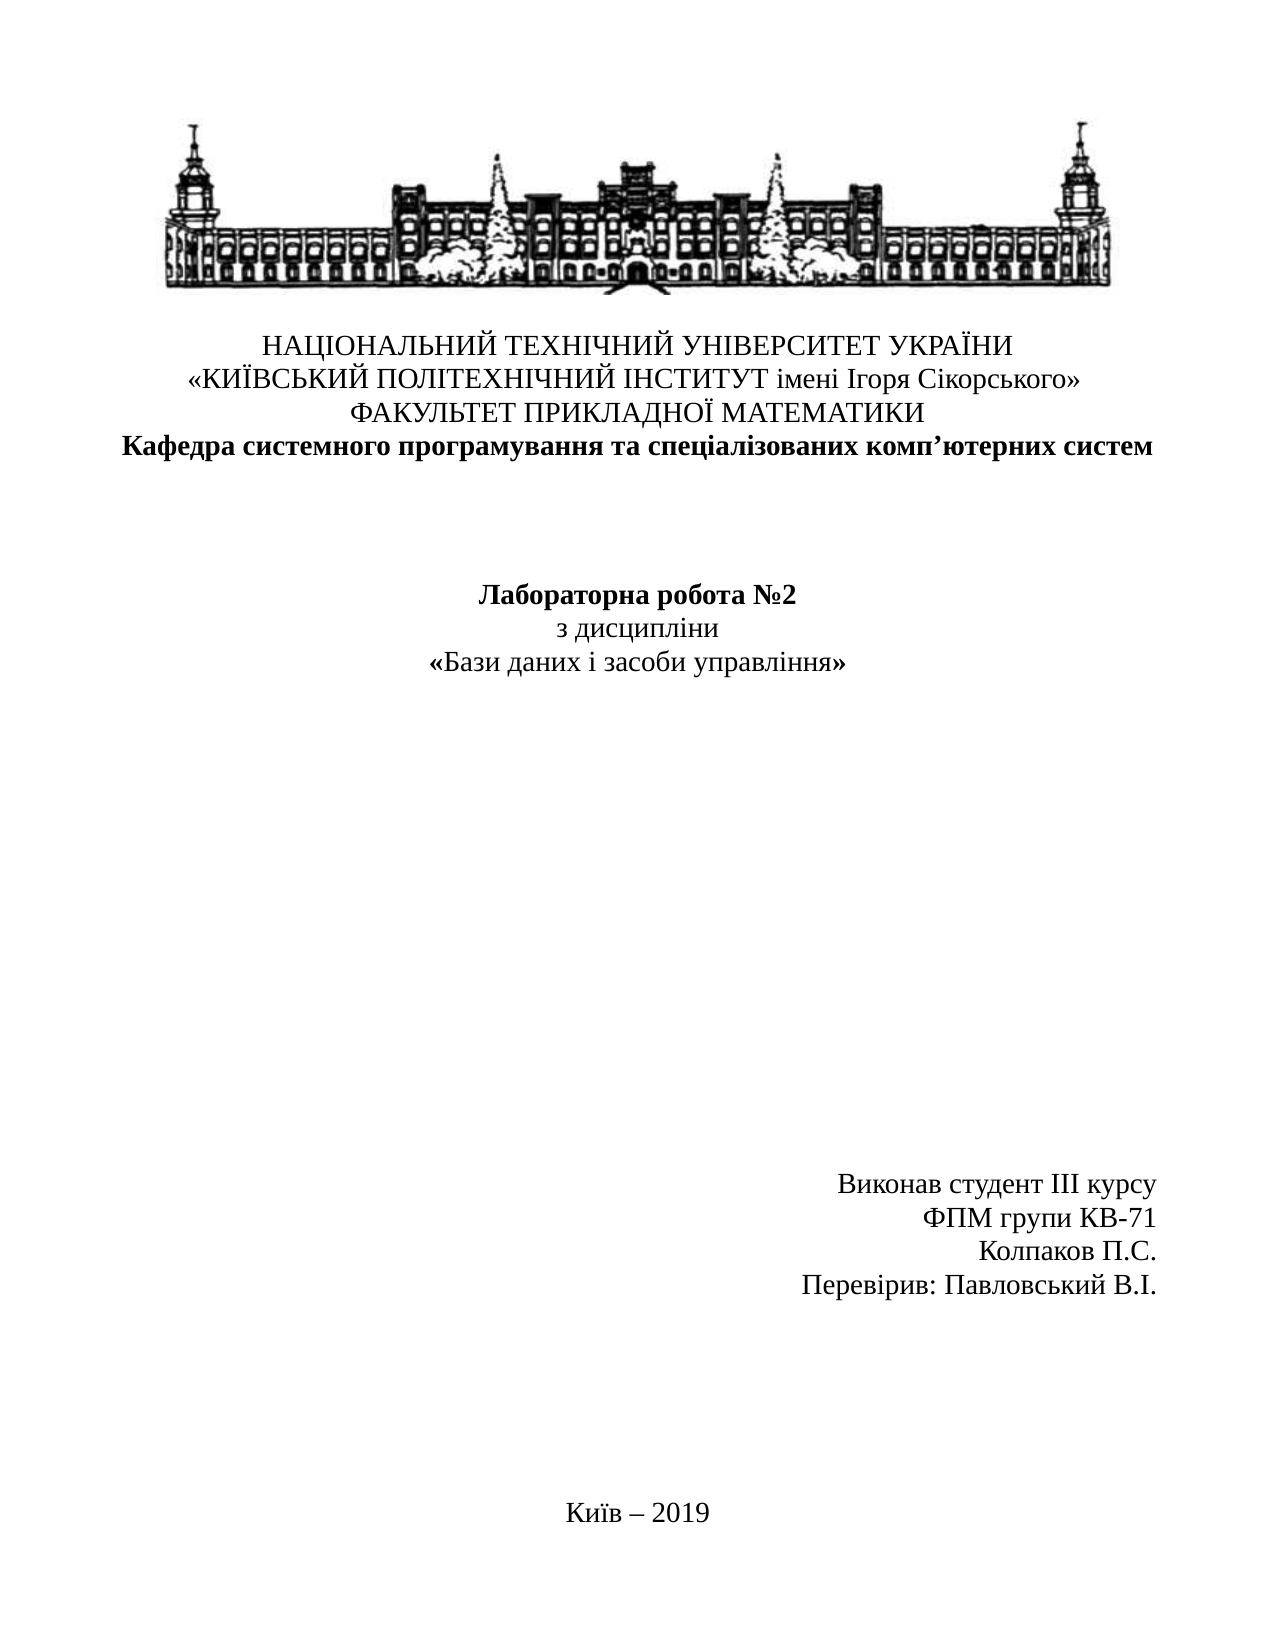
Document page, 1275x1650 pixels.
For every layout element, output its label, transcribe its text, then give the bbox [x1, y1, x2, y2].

text «КИЇВСЬКИЙ ПОЛІТЕХНІЧНИЙ ІНСТИТУТ імені Ігоря Сікорського» [118, 361, 1157, 395]
text НАЦІОНАЛЬНИЙ ТЕХНІЧНИЙ УНІВЕРСИТЕТ УКРАЇНИ [118, 328, 1157, 361]
text Перевірив: Павловський В.І. [413, 1267, 1157, 1301]
text Київ – 2019 [118, 1495, 1157, 1528]
text з дисципліни [118, 611, 1157, 644]
text Лабораторна робота №2 [118, 577, 1157, 611]
text «Бази даних і засоби управління» [118, 644, 1157, 678]
text Виконав студент ІII курсу [118, 1166, 1157, 1200]
text ФПМ групи КВ-71 [118, 1200, 1157, 1233]
picture [155, 118, 1120, 295]
text ФАКУЛЬТЕТ ПРИКЛАДНОЇ МАТЕМАТИКИ [118, 395, 1157, 428]
text Кафедра системного програмування та спеціалізованих комп’ютерних систем [118, 428, 1157, 462]
text Колпаков П.С. [118, 1233, 1157, 1267]
